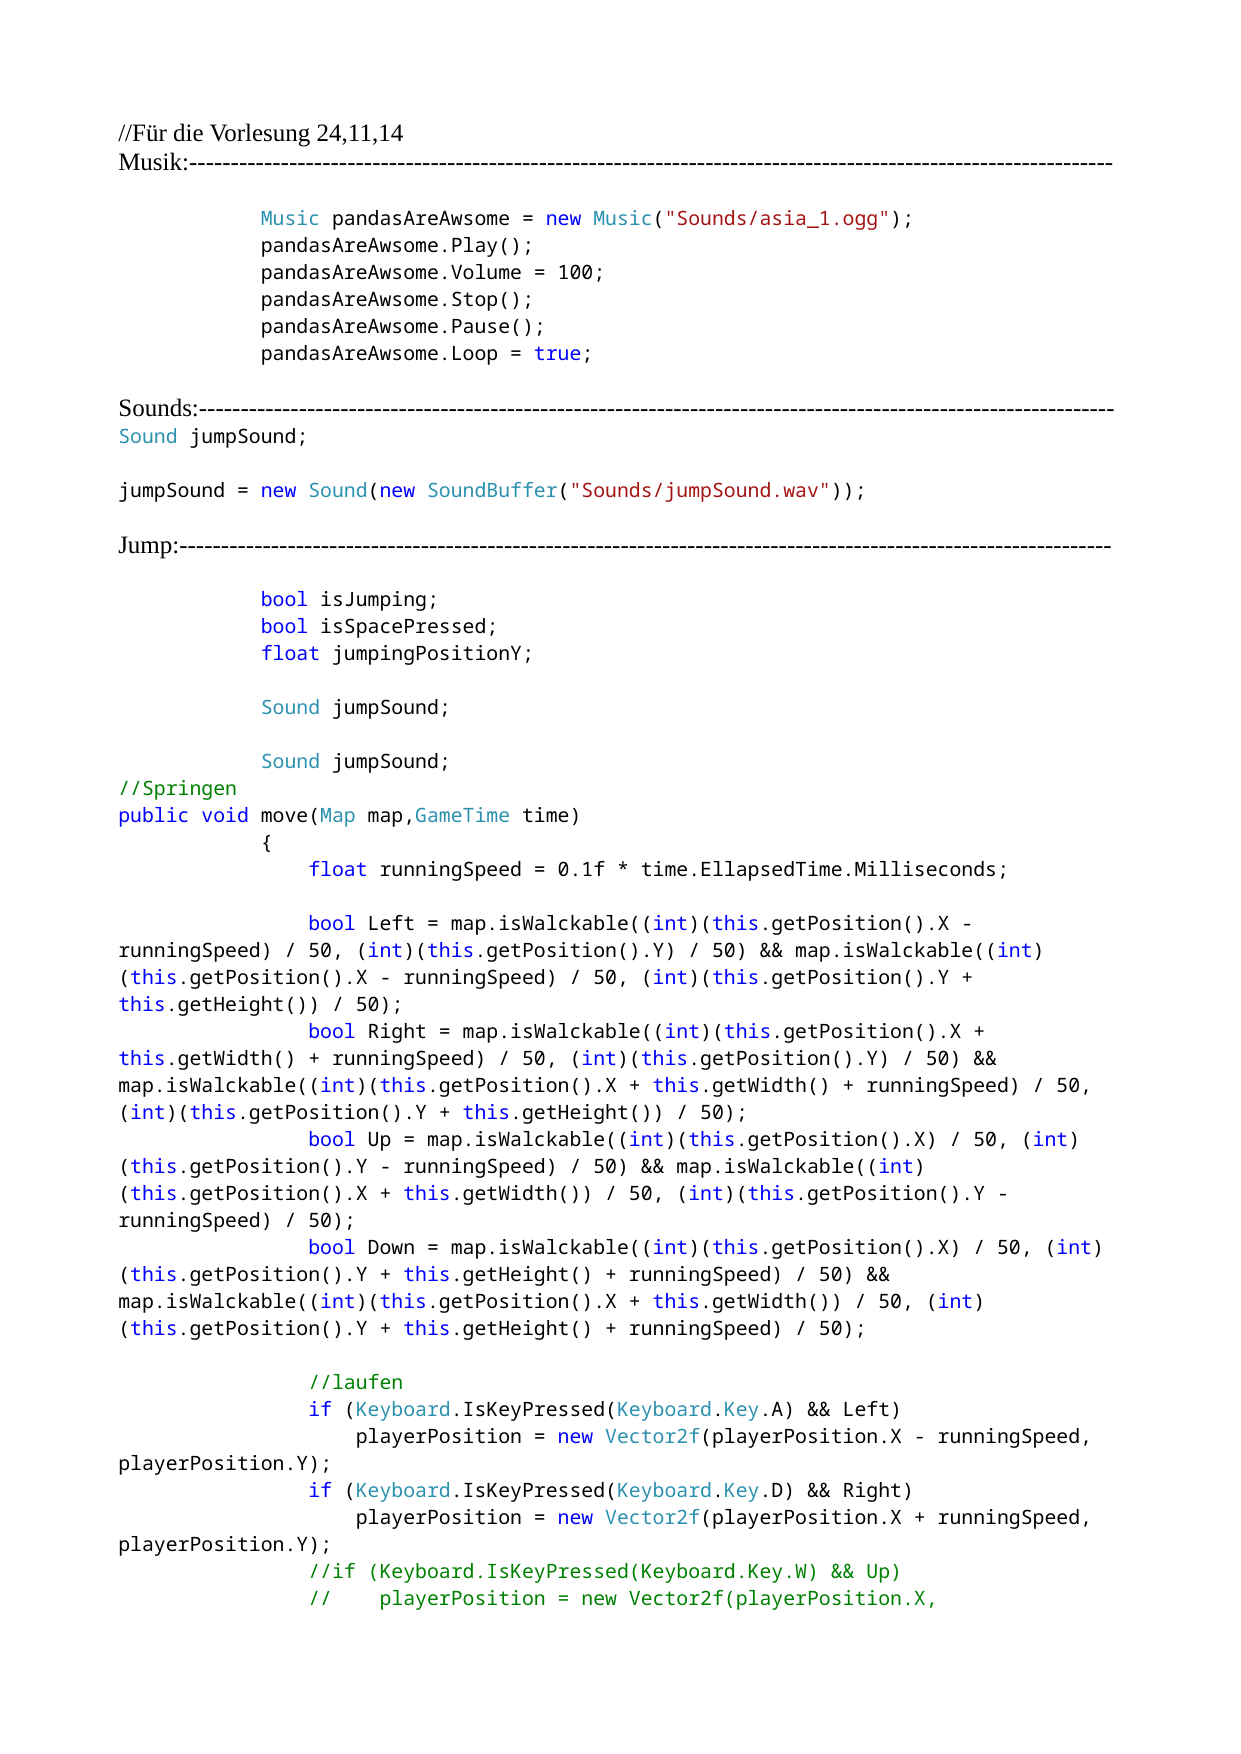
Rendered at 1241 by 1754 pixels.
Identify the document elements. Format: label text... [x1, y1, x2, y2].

text if (Keyboard.IsKeyPressed(Keyboard.Key.D) && Right) [118, 1476, 1122, 1503]
text pandasAreAwsome.Pause(); [118, 312, 1122, 339]
text Sound jumpSound; [118, 693, 1122, 721]
text jumpSound = new Sound(new SoundBuffer("Sounds/jumpSound.wav")); [118, 476, 1122, 503]
text bool Left = map.isWalckable((int)(this.getPosition().X - runningSpeed) / 50, (int)(this.getPosition().Y) / 50) && map.isWalckable((int)(this.getPosition().X - runningSpeed) / 50, (int)(this.getPosition().Y + this.getHeight()) / 50); [118, 909, 1122, 1017]
text bool Up = map.isWalckable((int)(this.getPosition().X) / 50, (int)(this.getPosition().Y - runningSpeed) / 50) && map.isWalckable((int)(this.getPosition().X + this.getWidth()) / 50, (int)(this.getPosition().Y - runningSpeed) / 50); [118, 1125, 1122, 1233]
text Sound jumpSound; [118, 747, 1122, 774]
text //Für die Vorlesung 24,11,14 [118, 118, 1122, 147]
text { [118, 828, 1122, 855]
text Sound jumpSound; [118, 422, 1122, 449]
text pandasAreAwsome.Loop = true; [118, 339, 1122, 366]
text float jumpingPositionY; [118, 639, 1122, 667]
text bool Down = map.isWalckable((int)(this.getPosition().X) / 50, (int)(this.getPosition().Y + this.getHeight() + runningSpeed) / 50) && map.isWalckable((int)(this.getPosition().X + this.getWidth()) / 50, (int)(this.getPosition().Y + this.getHeight() + runningSpeed) / 50); [118, 1233, 1122, 1341]
text pandasAreAwsome.Volume = 100; [118, 258, 1122, 285]
text Jump:---------------------------------------------------------------------------------------------------------------- [118, 530, 1122, 559]
text float runningSpeed = 0.1f * time.EllapsedTime.Milliseconds; [118, 855, 1122, 882]
text // playerPosition = new Vector2f(playerPosition.X, [118, 1584, 1122, 1611]
text bool Right = map.isWalckable((int)(this.getPosition().X + this.getWidth() + runningSpeed) / 50, (int)(this.getPosition().Y) / 50) && map.isWalckable((int)(this.getPosition().X + this.getWidth() + runningSpeed) / 50, (int)(this.getPosition().Y + this.getHeight()) / 50); [118, 1017, 1122, 1125]
text Music pandasAreAwsome = new Music("Sounds/asia_1.ogg"); [118, 204, 1122, 231]
text playerPosition = new Vector2f(playerPosition.X + runningSpeed, playerPosition.Y); [118, 1503, 1122, 1557]
text Musik:--------------------------------------------------------------------------------------------------------------- [118, 147, 1122, 176]
text pandasAreAwsome.Play(); [118, 231, 1122, 258]
text pandasAreAwsome.Stop(); [118, 285, 1122, 312]
text bool isJumping; [118, 586, 1122, 613]
text Sounds:-------------------------------------------------------------------------------------------------------------- [118, 393, 1122, 422]
text //Springen [118, 774, 1122, 801]
text public void move(Map map,GameTime time) [118, 801, 1122, 828]
text playerPosition = new Vector2f(playerPosition.X - runningSpeed, playerPosition.Y); [118, 1422, 1122, 1476]
text bool isSpacePressed; [118, 613, 1122, 639]
text //laufen [118, 1368, 1122, 1395]
text //if (Keyboard.IsKeyPressed(Keyboard.Key.W) && Up) [118, 1557, 1122, 1584]
text if (Keyboard.IsKeyPressed(Keyboard.Key.A) && Left) [118, 1395, 1122, 1422]
